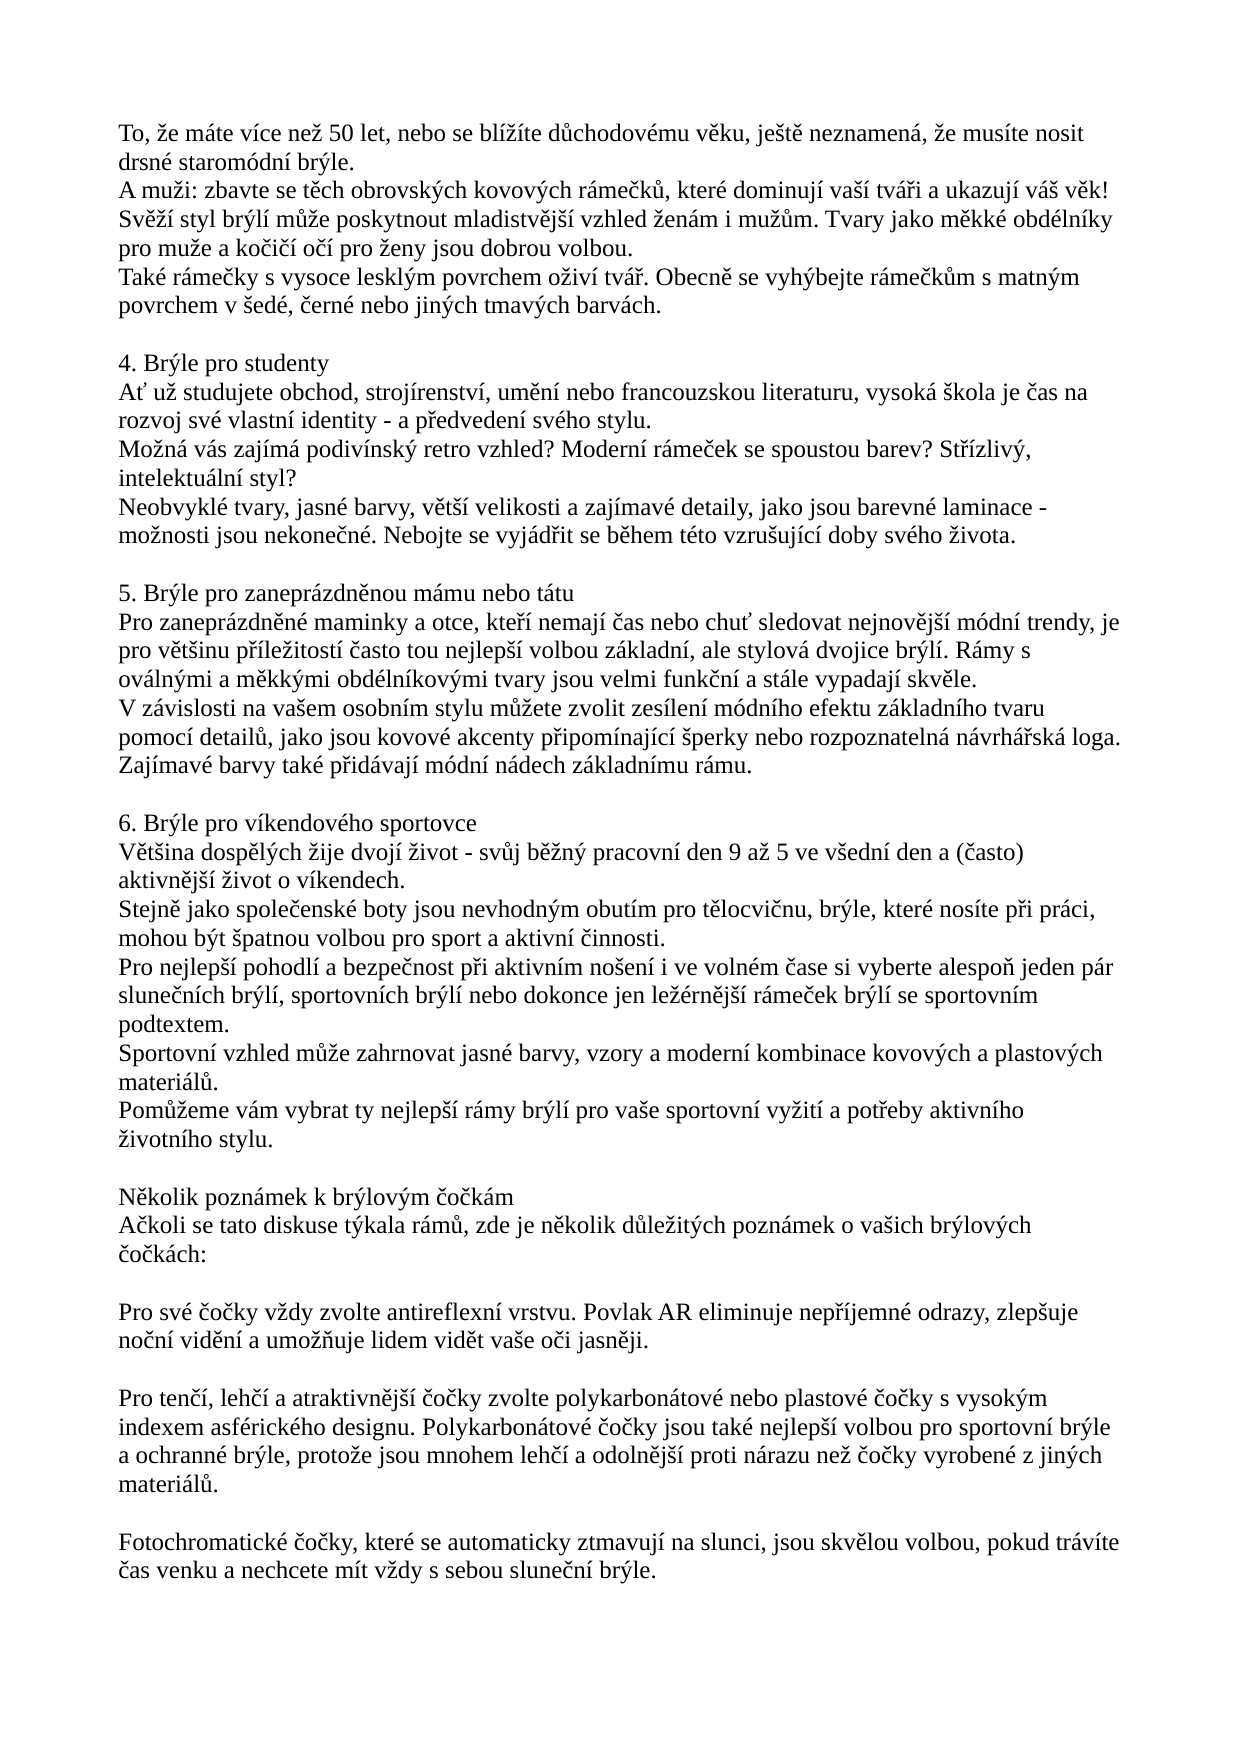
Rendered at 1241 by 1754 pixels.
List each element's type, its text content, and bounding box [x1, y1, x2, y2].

text Pro tenčí, lehčí a atraktivnější čočky zvolte polykarbonátové nebo plastové čočky s vysokým indexem asférického designu. Polykarbonátové čočky jsou také nejlepší volbou pro sportovní brýle a ochranné brýle, protože jsou mnohem lehčí a odolnější proti nárazu než čočky vyrobené z jiných materiálů. [118, 1383, 1122, 1498]
text 6. Brýle pro víkendového sportovce [118, 808, 1122, 837]
text Pro nejlepší pohodlí a bezpečnost při aktivním nošení i ve volném čase si vyberte alespoň jeden pár slunečních brýlí, sportovních brýlí nebo dokonce jen ležérnější rámeček brýlí se sportovním podtextem. [118, 952, 1122, 1038]
text Také rámečky s vysoce lesklým povrchem oživí tvář. Obecně se vyhýbejte rámečkům s matným povrchem v šedé, černé nebo jiných tmavých barvách. [118, 262, 1122, 319]
text To, že máte více než 50 let, nebo se blížíte důchodovému věku, ještě neznamená, že musíte nosit drsné staromódní brýle. [118, 118, 1122, 176]
text Většina dospělých žije dvojí život - svůj běžný pracovní den 9 až 5 ve všední den a (často) aktivnější život o víkendech. [118, 837, 1122, 894]
text Několik poznámek k brýlovým čočkám [118, 1182, 1122, 1211]
text Pro své čočky vždy zvolte antireflexní vrstvu. Povlak AR eliminuje nepříjemné odrazy, zlepšuje noční vidění a umožňuje lidem vidět vaše oči jasněji. [118, 1297, 1122, 1354]
text Stejně jako společenské boty jsou nevhodným obutím pro tělocvičnu, brýle, které nosíte při práci, mohou být špatnou volbou pro sport a aktivní činnosti. [118, 894, 1122, 952]
text 4. Brýle pro studenty [118, 348, 1122, 377]
text Ačkoli se tato diskuse týkala rámů, zde je několik důležitých poznámek o vašich brýlových čočkách: [118, 1211, 1122, 1268]
text Neobvyklé tvary, jasné barvy, větší velikosti a zajímavé detaily, jako jsou barevné laminace - možnosti jsou nekonečné. Nebojte se vyjádřit se během této vzrušující doby svého života. [118, 492, 1122, 549]
text A muži: zbavte se těch obrovských kovových rámečků, které dominují vaší tváři a ukazují váš věk! [118, 176, 1122, 204]
text 5. Brýle pro zaneprázdněnou mámu nebo tátu [118, 578, 1122, 607]
text Možná vás zajímá podivínský retro vzhled? Moderní rámeček se spoustou barev? Střízlivý, intelektuální styl? [118, 434, 1122, 492]
text Ať už studujete obchod, strojírenství, umění nebo francouzskou literaturu, vysoká škola je čas na rozvoj své vlastní identity - a předvedení svého stylu. [118, 377, 1122, 434]
text Sportovní vzhled může zahrnovat jasné barvy, vzory a moderní kombinace kovových a plastových materiálů. [118, 1038, 1122, 1096]
text Pro zaneprázdněné maminky a otce, kteří nemají čas nebo chuť sledovat nejnovější módní trendy, je pro většinu příležitostí často tou nejlepší volbou základní, ale stylová dvojice brýlí. Rámy s oválnými a měkkými obdélníkovými tvary jsou velmi funkční a stále vypadají skvěle. [118, 607, 1122, 693]
text Fotochromatické čočky, které se automaticky ztmavují na slunci, jsou skvělou volbou, pokud trávíte čas venku a nechcete mít vždy s sebou sluneční brýle. [118, 1527, 1122, 1584]
text Pomůžeme vám vybrat ty nejlepší rámy brýlí pro vaše sportovní vyžití a potřeby aktivního životního stylu. [118, 1096, 1122, 1153]
text Svěží styl brýlí může poskytnout mladistvější vzhled ženám i mužům. Tvary jako měkké obdélníky pro muže a kočičí očí pro ženy jsou dobrou volbou. [118, 204, 1122, 262]
text V závislosti na vašem osobním stylu můžete zvolit zesílení módního efektu základního tvaru pomocí detailů, jako jsou kovové akcenty připomínající šperky nebo rozpoznatelná návrhářská loga. Zajímavé barvy také přidávají módní nádech základnímu rámu. [118, 693, 1122, 779]
